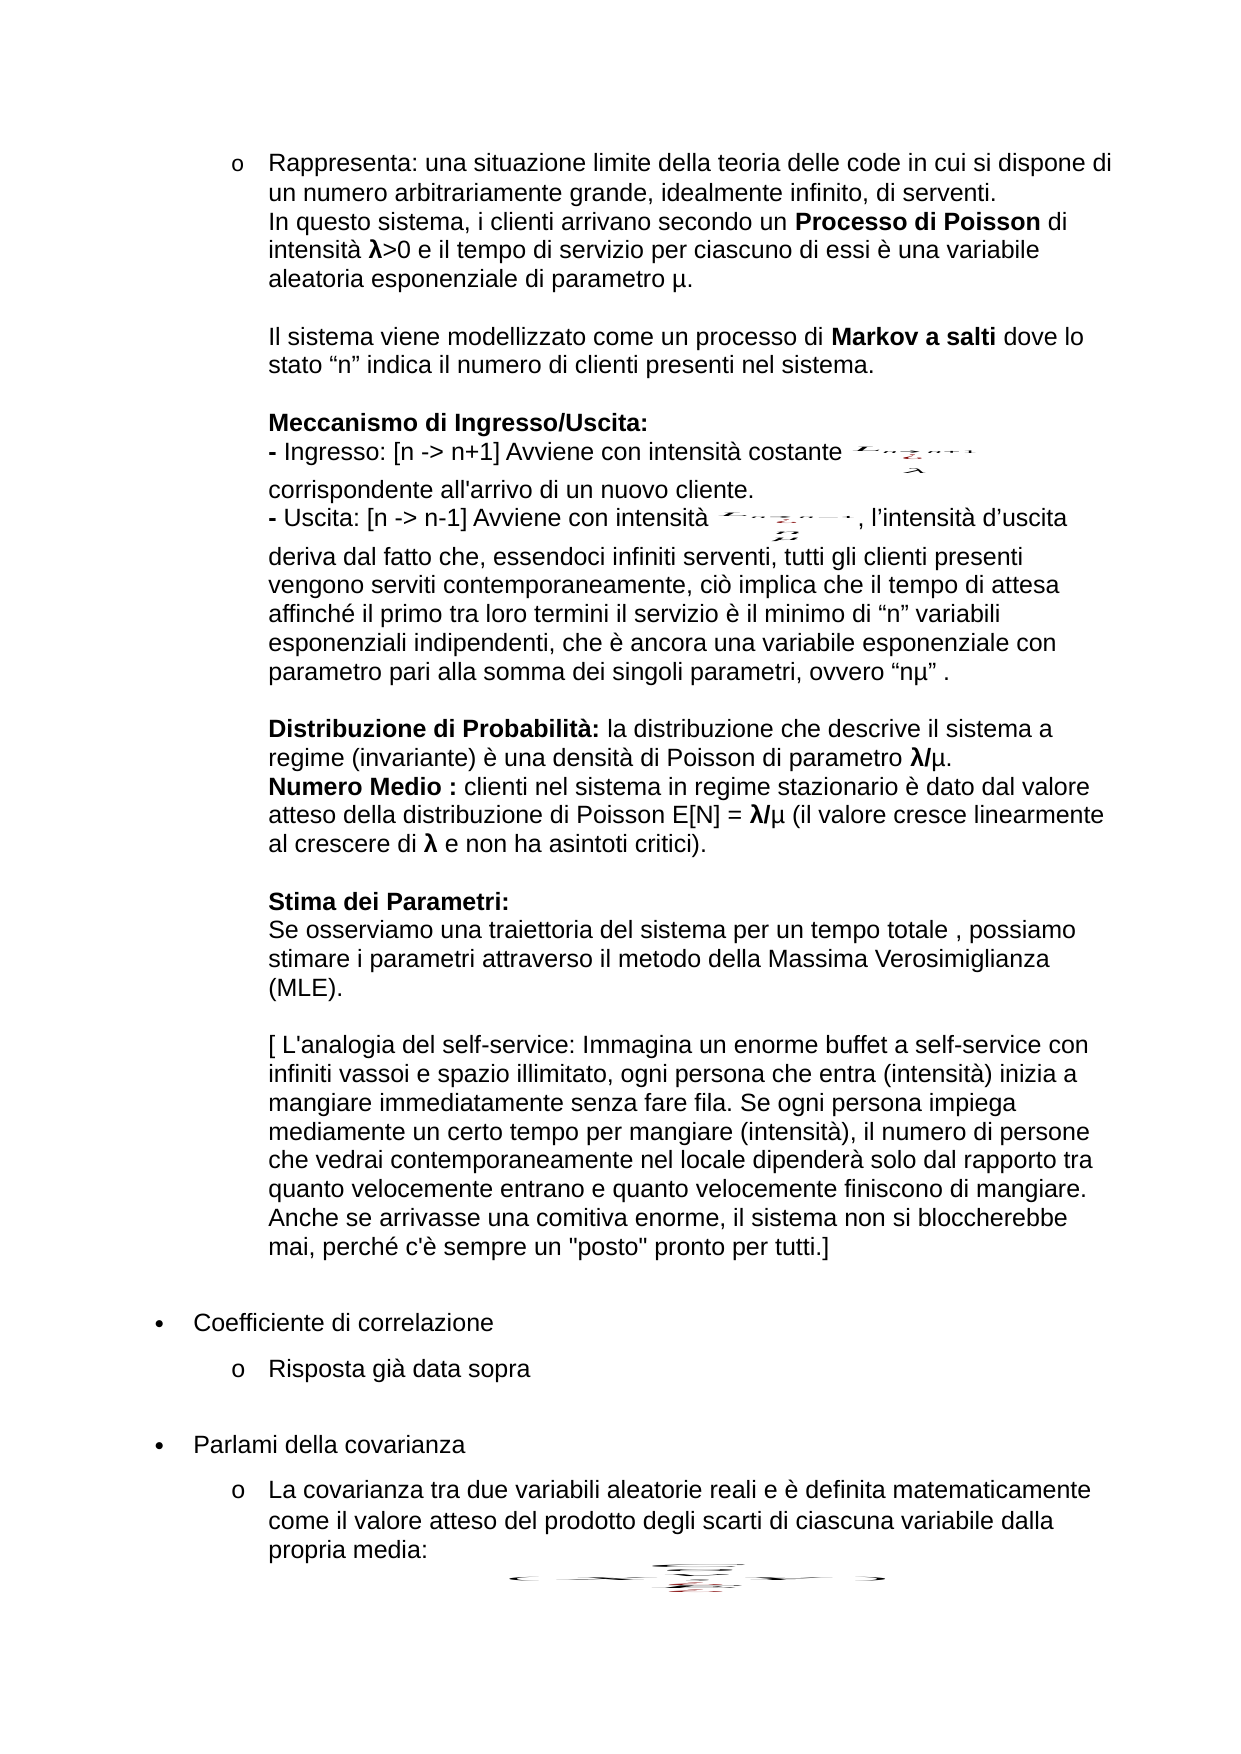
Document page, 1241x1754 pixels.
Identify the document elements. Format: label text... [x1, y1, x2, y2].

list Parlami della covarianza [156, 1430, 1122, 1459]
list Coefficiente di correlazione [156, 1308, 1122, 1337]
list Rappresenta: una situazione limite della teoria delle code in cui si dispone di un numero arbitrariamente grande, idealmente infinito, di serventi. In questo sistema, i clienti arrivano secondo un Processo di Poisson di intensità λ>0 e il tempo di servizio per ciascuno di essi è una variabile aleatoria esponenziale di parametro µ. Il sistema viene modellizzato come un processo di Markov a salti dove lo stato “n” indica il numero di clienti presenti nel sistema. Meccanismo di Ingresso/Uscita: - Ingresso: [n -> n+1] Avviene con intensità costante corrispondente all'arrivo di un nuovo cliente. - Uscita: [n -> n-1] Avviene con intensità , l’intensità d’uscita deriva dal fatto che, essendoci infiniti serventi, tutti gli clienti presenti vengono serviti contemporaneamente, ciò implica che il tempo di attesa affinché il primo tra loro termini il servizio è il minimo di “n” variabili esponenziali indipendenti, che è ancora una variabile esponenziale con parametro pari alla somma dei singoli parametri, ovvero “nµ” . Distribuzione di Probabilità: la distribuzione che descrive il sistema a regime (invariante) è una densità di Poisson di parametro λ/µ. Numero Medio : clienti nel sistema in regime stazionario è dato dal valore atteso della distribuzione di Poisson E[N] = λ/µ (il valore cresce linearmente al crescere di λ e non ha asintoti critici). Stima dei Parametri: Se osserviamo una traiettoria del sistema per un tempo totale , possiamo stimare i parametri attraverso il metodo della Massima Verosimiglianza (MLE). [ L'analogia del self-service: Immagina un enorme buffet a self-service con infiniti vassoi e spazio illimitato, ogni persona che entra (intensità) inizia a mangiare immediatamente senza fare fila. Se ogni persona impiega mediamente un certo tempo per mangiare (intensità), il numero di persone che vedrai contemporaneamente nel locale dipenderà solo dal rapporto tra quanto velocemente entrano e quanto velocemente finiscono di mangiare. Anche se arrivasse una comitiva enorme, il sistema non si bloccherebbe mai, perché c'è sempre un "posto" pronto per tutti.] [231, 148, 1122, 1291]
list La covarianza tra due variabili aleatorie reali e è definita matematicamente come il valore atteso del prodotto degli scarti di ciascuna variabile dalla propria media: [231, 1475, 1122, 1564]
list Risposta già data sopra [231, 1353, 1122, 1413]
